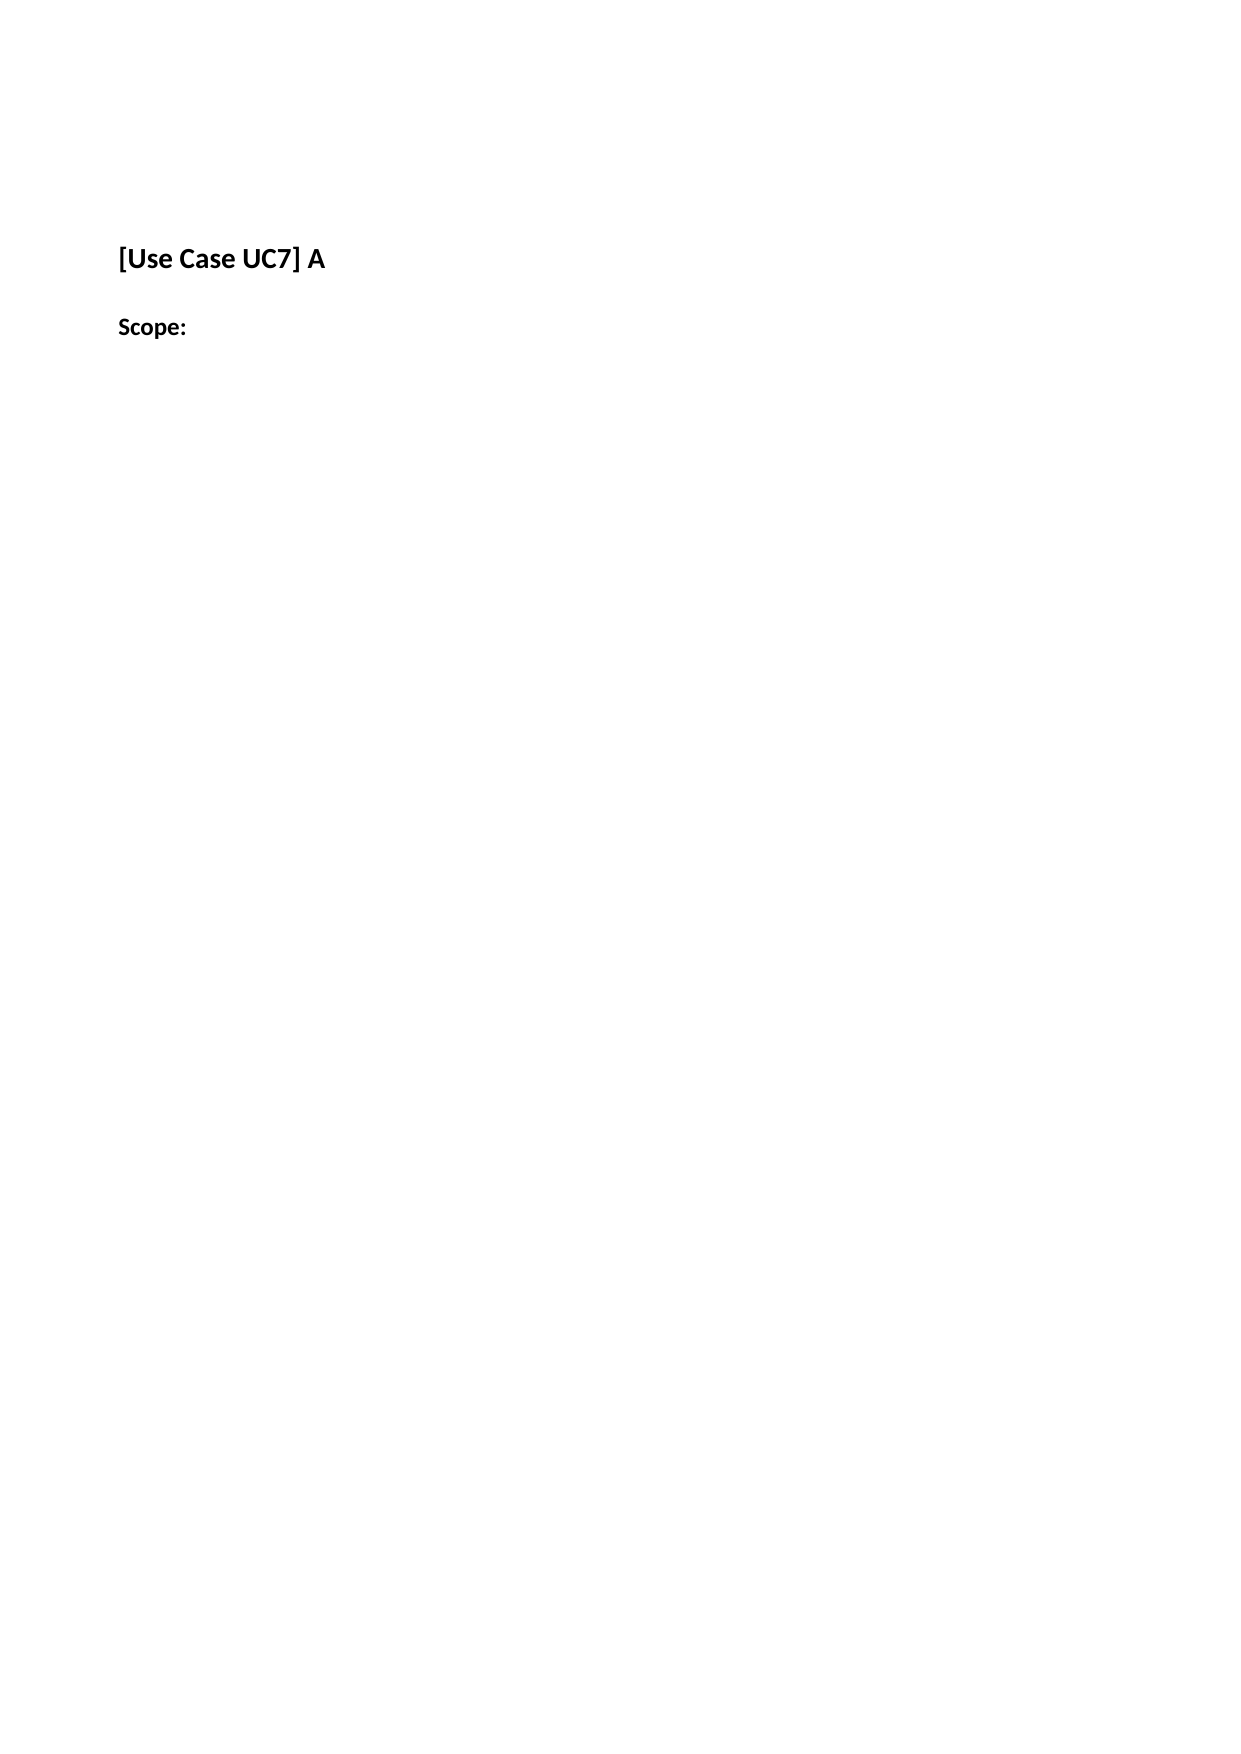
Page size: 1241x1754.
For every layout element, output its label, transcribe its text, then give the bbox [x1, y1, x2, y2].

text Scenari Alternativi: [118, 767, 1122, 798]
text Scope: Il sistema deve permettere l’aggiornamento dello stato e dell’usura dei componenti. [118, 311, 1122, 342]
text Attore Primario: Magazziniere [118, 433, 1122, 464]
text Garanzia di Successo: Nel database si sarà aggiornato lo stato e l’usura del componente. [118, 586, 1122, 617]
text Precondizioni: L’operatore si deve identificare come magazziniere e schiacciare “update component”. [118, 494, 1122, 556]
list Il meccanico anche se schiaccia più volte il bottone non genera errori. [156, 179, 1122, 210]
text Scenario Principale di Successo: L’operatore si deve autentificare come magazziniere, schiacciare il pulsante “update component”, inserire correttamente ID, usura attuale e stato del componente e infine il pulsante “send”. Dopo aver premuto il pulsante il componente verrà aggiornato. [118, 645, 1122, 737]
list Se si inserirà un valore non numerico in “wear” non avverrà nessuna modifica al componente [156, 828, 1122, 889]
text [Use Case UC7] Aggiornamento dello stato e dell’usura dei componenti [118, 240, 1122, 276]
text Level: Magazziniere [118, 372, 1122, 403]
list Il componente non esiste, non avverrà nessuna modifica. [156, 798, 1122, 828]
text Scenari Alternativi: [118, 149, 1122, 179]
